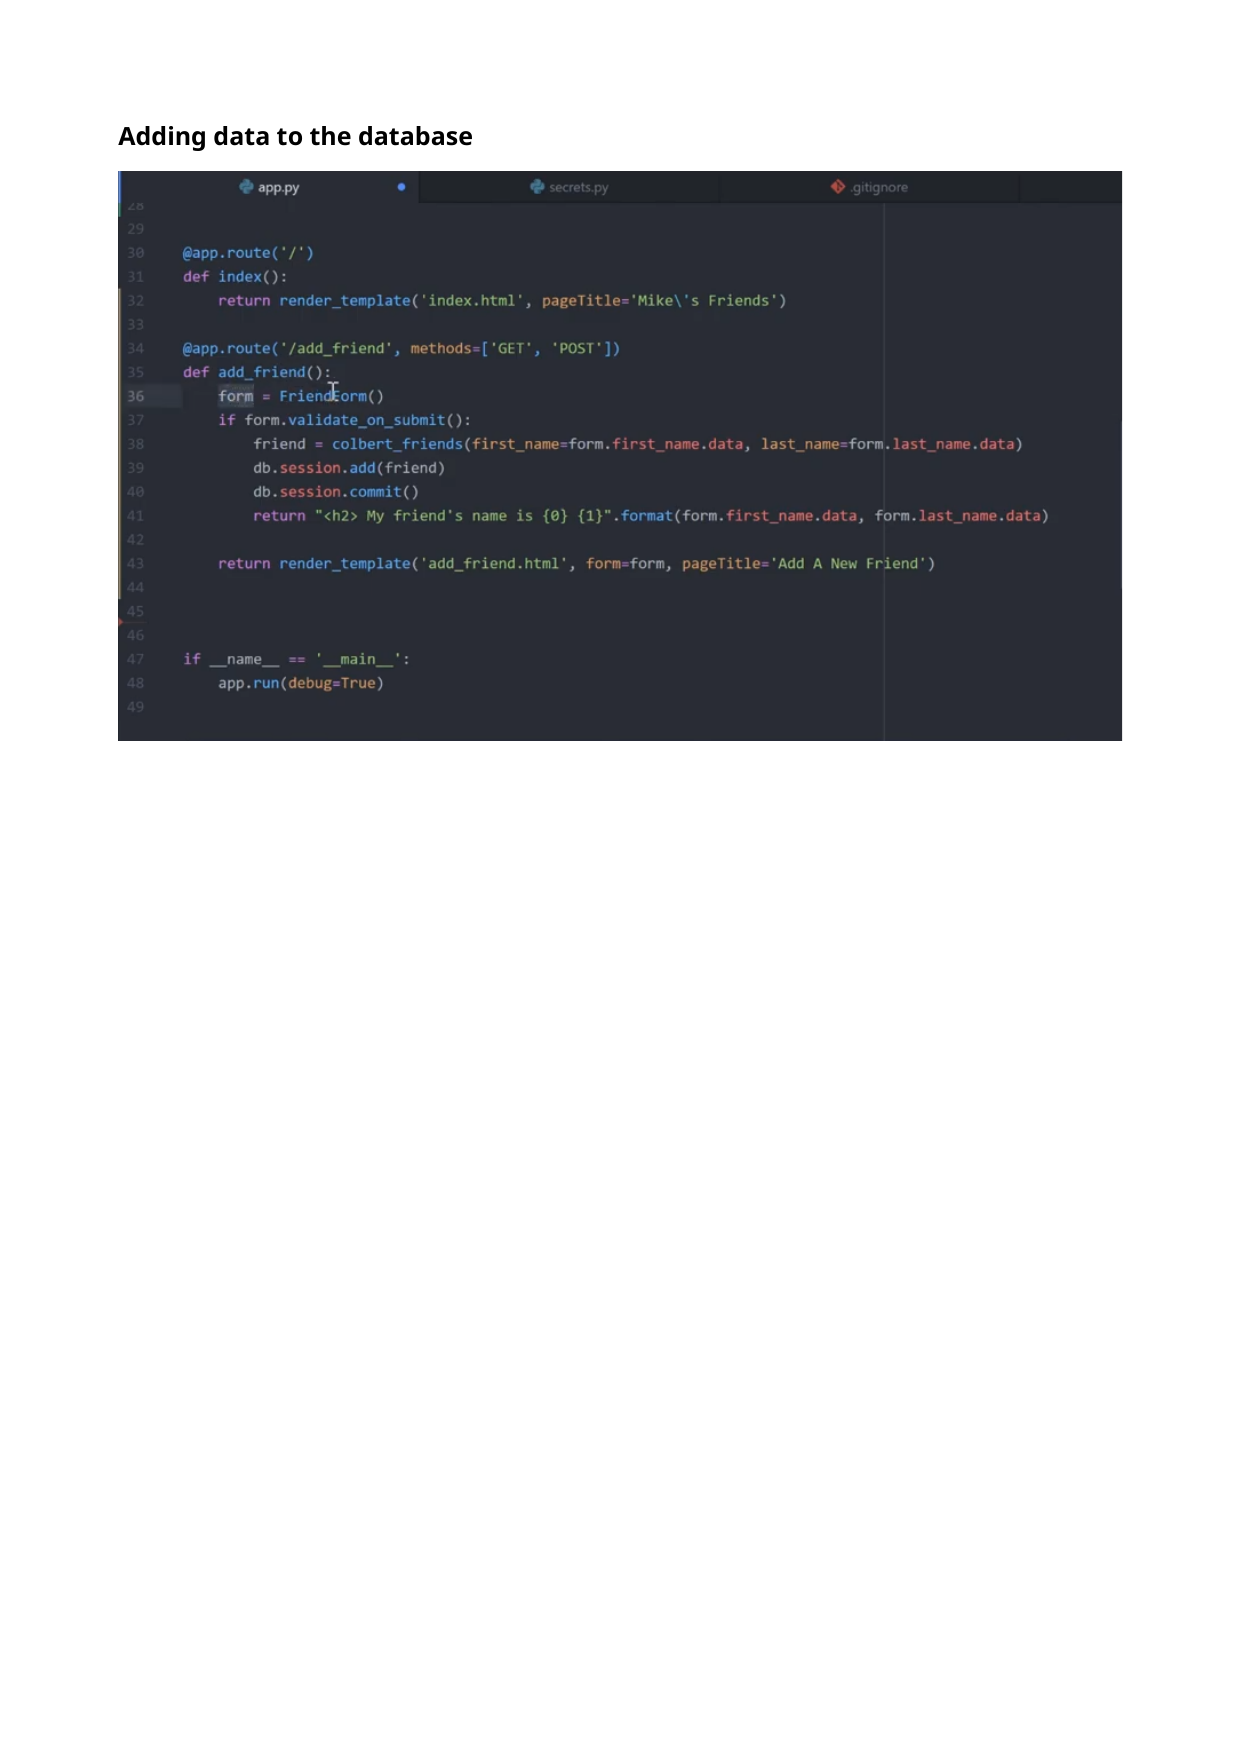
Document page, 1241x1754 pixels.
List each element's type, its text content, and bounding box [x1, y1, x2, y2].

text Adding data to the database [118, 118, 1122, 152]
picture [118, 171, 1123, 741]
